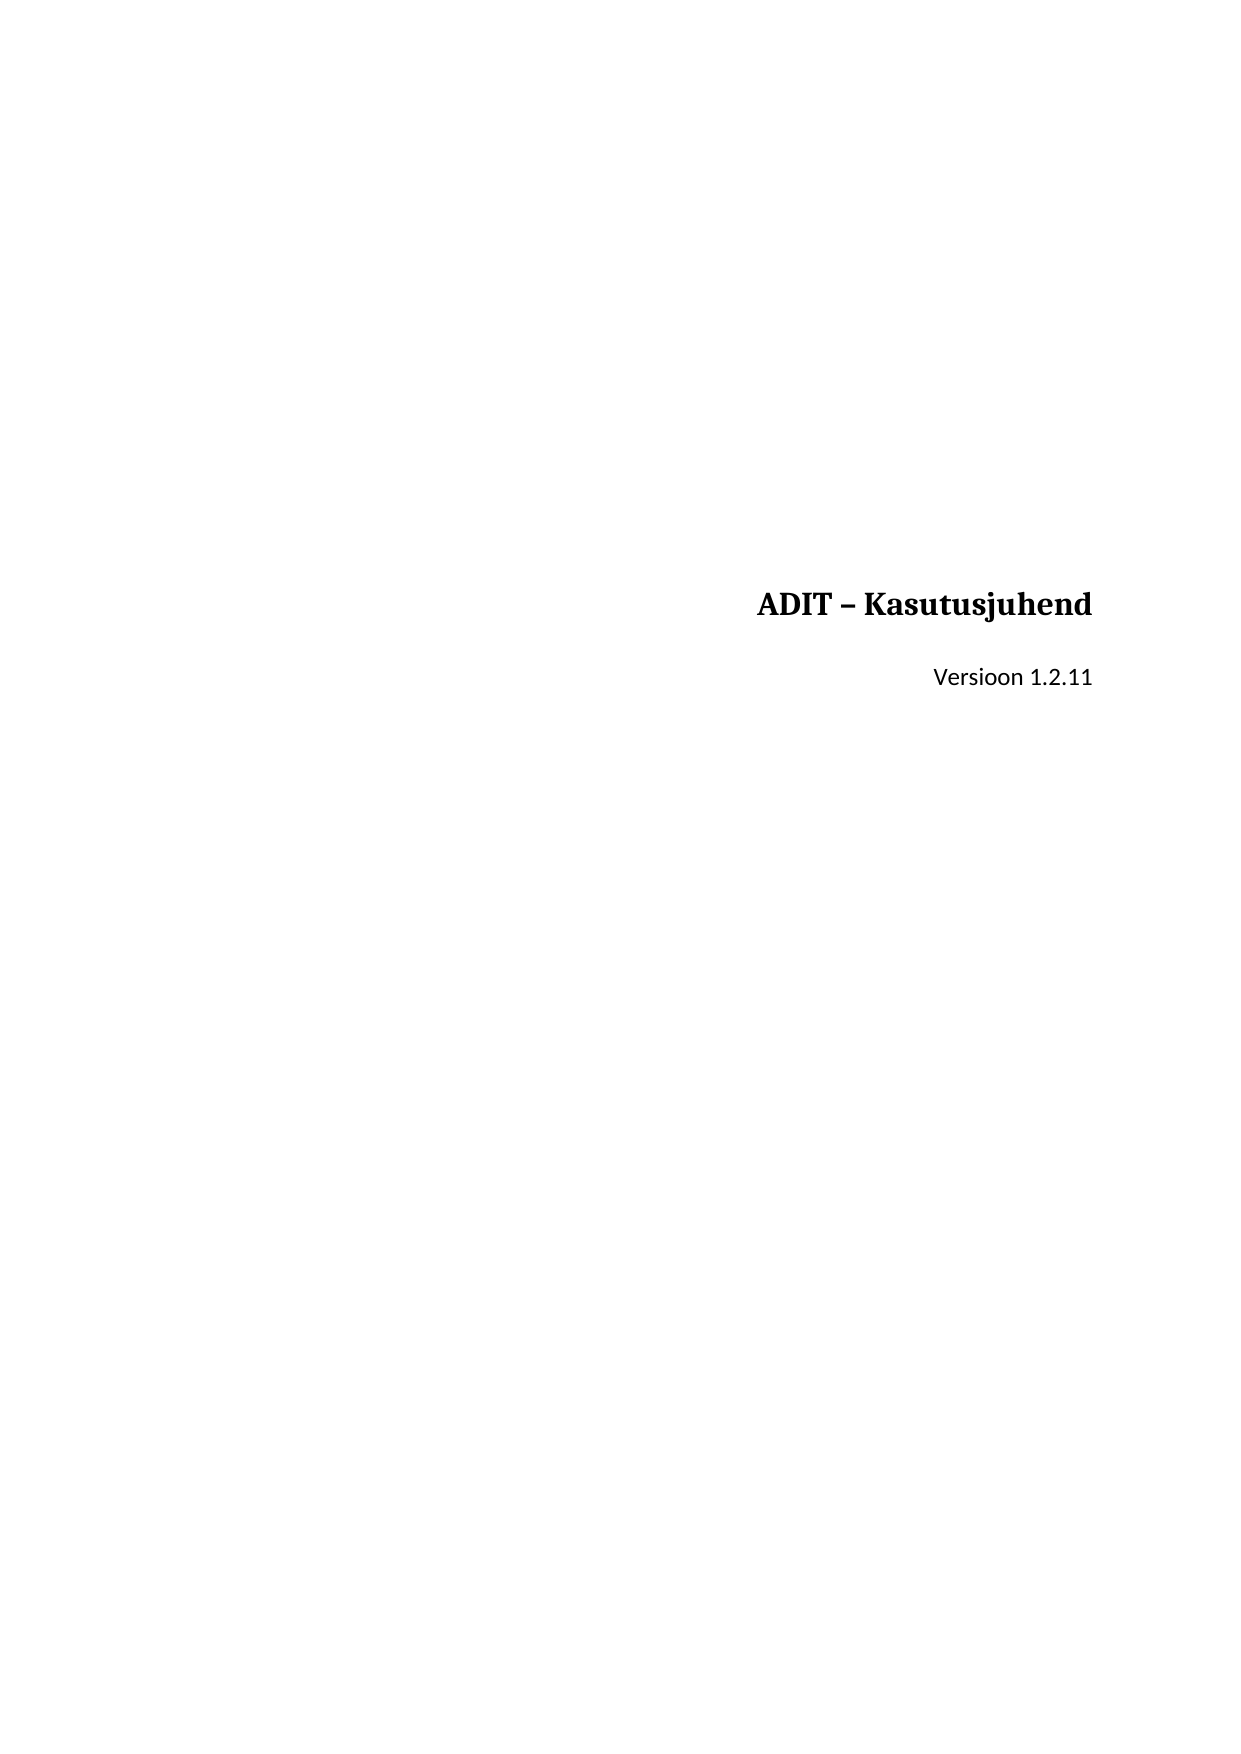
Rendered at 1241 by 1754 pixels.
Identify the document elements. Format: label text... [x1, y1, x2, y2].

text Versioon 1.2.11 [148, 661, 1093, 691]
title ADIT – Kasutusjuhend [148, 586, 1093, 624]
